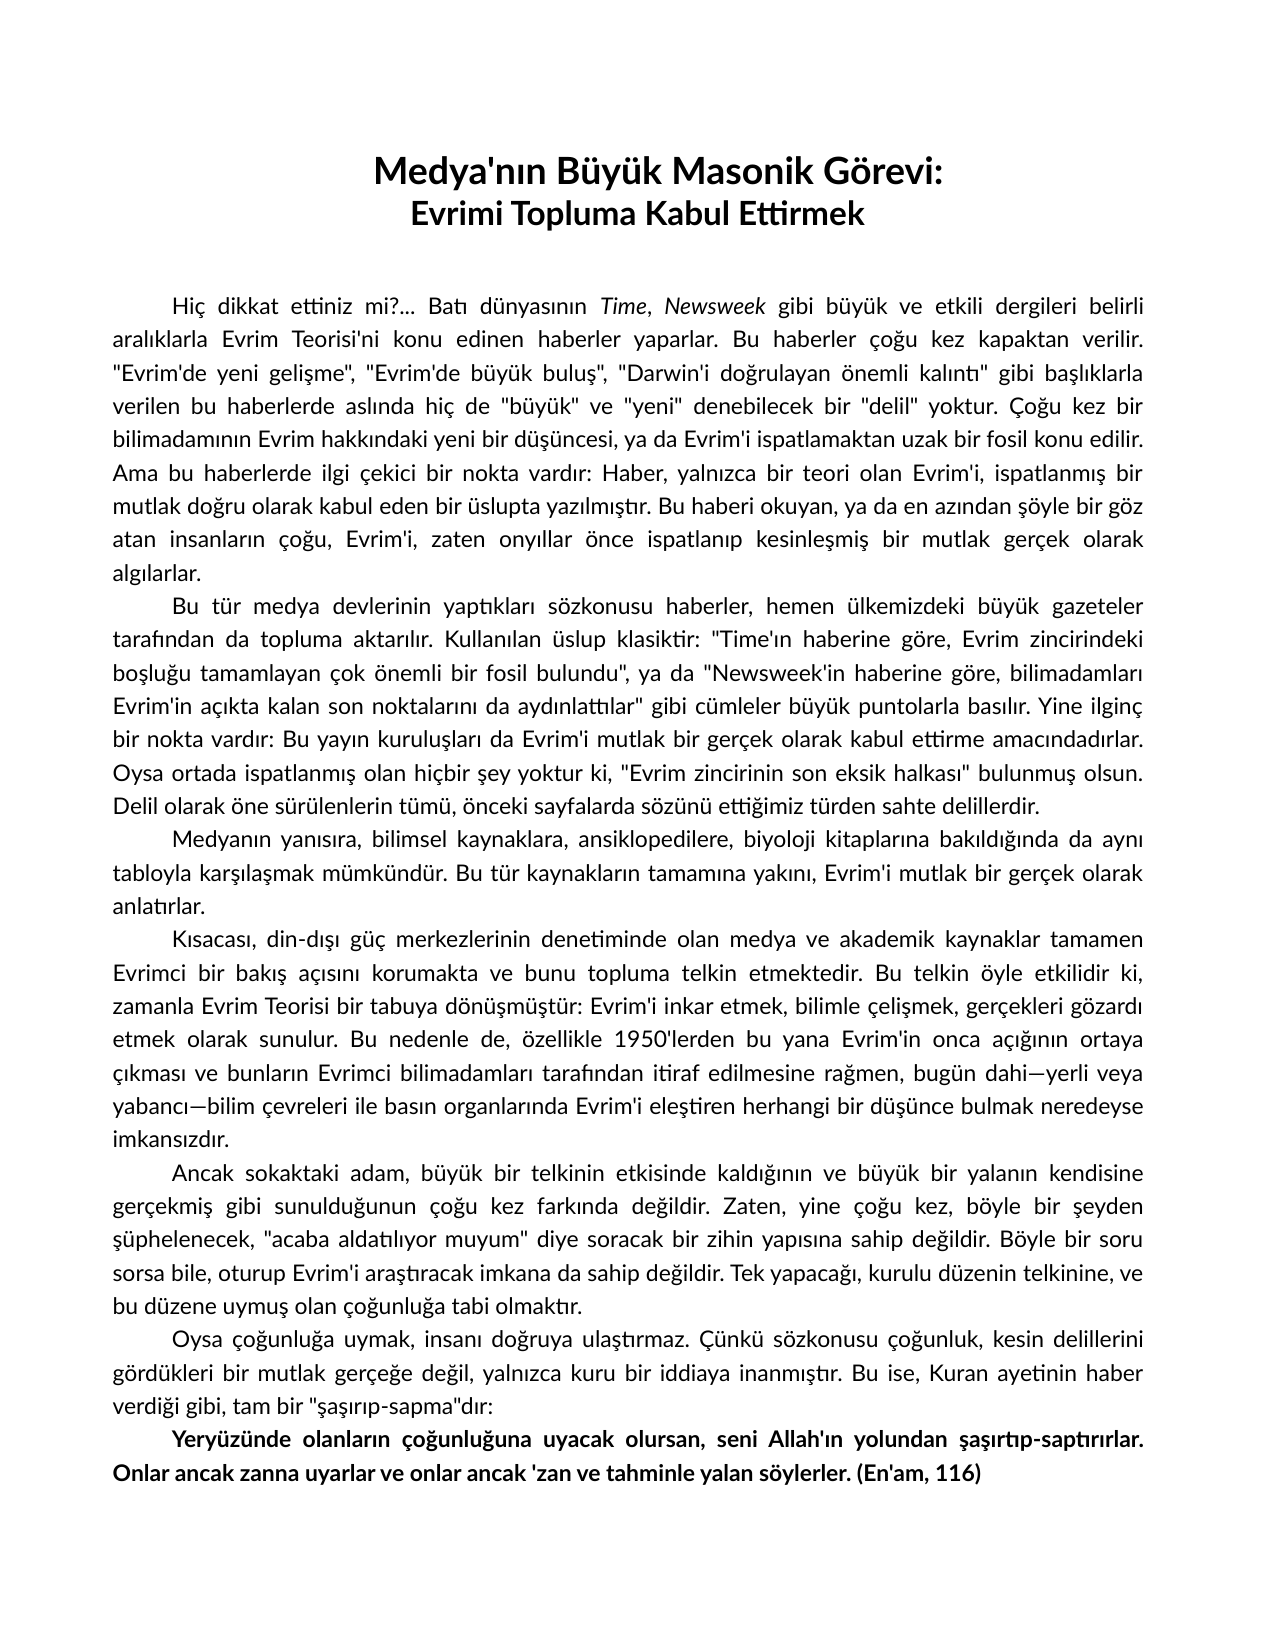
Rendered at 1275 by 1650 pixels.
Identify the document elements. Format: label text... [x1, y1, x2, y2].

text Medyanın yanısıra, bilimsel kaynaklara, ansiklopedilere, biyoloji kitaplarına bakıldığında da aynı tabloyla karşılaşmak mümkündür. Bu tür kaynakların tamamına yakını, Evrim'i mutlak bir gerçek olarak anlatırlar. [112, 821, 1145, 921]
subtitle Evrimi Topluma Kabul Ettirmek [112, 193, 1162, 233]
text Medya'nın Büyük Masonik Görevi: [112, 148, 1145, 193]
text Bu tür medya devlerinin yaptıkları sözkonusu haberler, hemen ülkemizdeki büyük gazeteler tarafından da topluma aktarılır. Kullanılan üslup klasiktir: "Time'ın haberine göre, Evrim zincirindeki boşluğu tamamlayan çok önemli bir fosil bulundu", ya da "Newsweek'in haberine göre, bilimadamları Evrim'in açıkta kalan son noktalarını da aydınlattılar" gibi cümleler büyük puntolarla basılır. Yine ilginç bir nokta vardır: Bu yayın kuruluşları da Evrim'i mutlak bir gerçek olarak kabul ettirme amacındadırlar. Oysa ortada ispatlanmış olan hiçbir şey yoktur ki, "Evrim zincirinin son eksik halkası" bulunmuş olsun. Delil olarak öne sürülenlerin tümü, önceki sayfalarda sözünü ettiğimiz türden sahte delillerdir. [112, 588, 1145, 821]
text Yeryüzünde olanların çoğunluğuna uyacak olursan, seni Allah'ın yolundan şaşırtıp-saptırırlar. Onlar ancak zanna uyarlar ve onlar ancak 'zan ve tahminle yalan söylerler. (En'am, 116) [112, 1421, 1145, 1488]
text Hiç dikkat ettiniz mi?... Batı dünyasının Time, Newsweek gibi büyük ve etkili dergileri belirli aralıklarla Evrim Teorisi'ni konu edinen haberler yaparlar. Bu haberler çoğu kez kapaktan verilir. "Evrim'de yeni gelişme", "Evrim'de büyük buluş", "Darwin'i doğrulayan önemli kalıntı" gibi başlıklarla verilen bu haberlerde aslında hiç de "büyük" ve "yeni" denebilecek bir "delil" yoktur. Çoğu kez bir bilimadamının Evrim hakkındaki yeni bir düşüncesi, ya da Evrim'i ispatlamaktan uzak bir fosil konu edilir. Ama bu haberlerde ilgi çekici bir nokta vardır: Haber, yalnızca bir teori olan Evrim'i, ispatlanmış bir mutlak doğru olarak kabul eden bir üslupta yazılmıştır. Bu haberi okuyan, ya da en azından şöyle bir göz atan insanların çoğu, Evrim'i, zaten onyıllar önce ispatlanıp kesinleşmiş bir mutlak gerçek olarak algılarlar. [112, 288, 1145, 588]
text Oysa çoğunluğa uymak, insanı doğruya ulaştırmaz. Çünkü sözkonusu çoğunluk, kesin delillerini gördükleri bir mutlak gerçeğe değil, yalnızca kuru bir iddiaya inanmıştır. Bu ise, Kuran ayetinin haber verdiği gibi, tam bir "şaşırıp-sapma"dır: [112, 1321, 1145, 1421]
text Kısacası, din-dışı güç merkezlerinin denetiminde olan medya ve akademik kaynaklar tamamen Evrimci bir bakış açısını korumakta ve bunu topluma telkin etmektedir. Bu telkin öyle etkilidir ki, zamanla Evrim Teorisi bir tabuya dönüşmüştür: Evrim'i inkar etmek, bilimle çelişmek, gerçekleri gözardı etmek olarak sunulur. Bu nedenle de, özellikle 1950'lerden bu yana Evrim'in onca açığının ortaya çıkması ve bunların Evrimci bilimadamları tarafından itiraf edilmesine rağmen, bugün dahi—yerli veya yabancı—bilim çevreleri ile basın organlarında Evrim'i eleştiren herhangi bir düşünce bulmak neredeyse imkansızdır. [112, 921, 1145, 1154]
text Ancak sokaktaki adam, büyük bir telkinin etkisinde kaldığının ve büyük bir yalanın kendisine gerçekmiş gibi sunulduğunun çoğu kez farkında değildir. Zaten, yine çoğu kez, böyle bir şeyden şüphelenecek, "acaba aldatılıyor muyum" diye soracak bir zihin yapısına sahip değildir. Böyle bir soru sorsa bile, oturup Evrim'i araştıracak imkana da sahip değildir. Tek yapacağı, kurulu düzenin telkinine, ve bu düzene uymuş olan çoğunluğa tabi olmaktır. [112, 1154, 1145, 1321]
